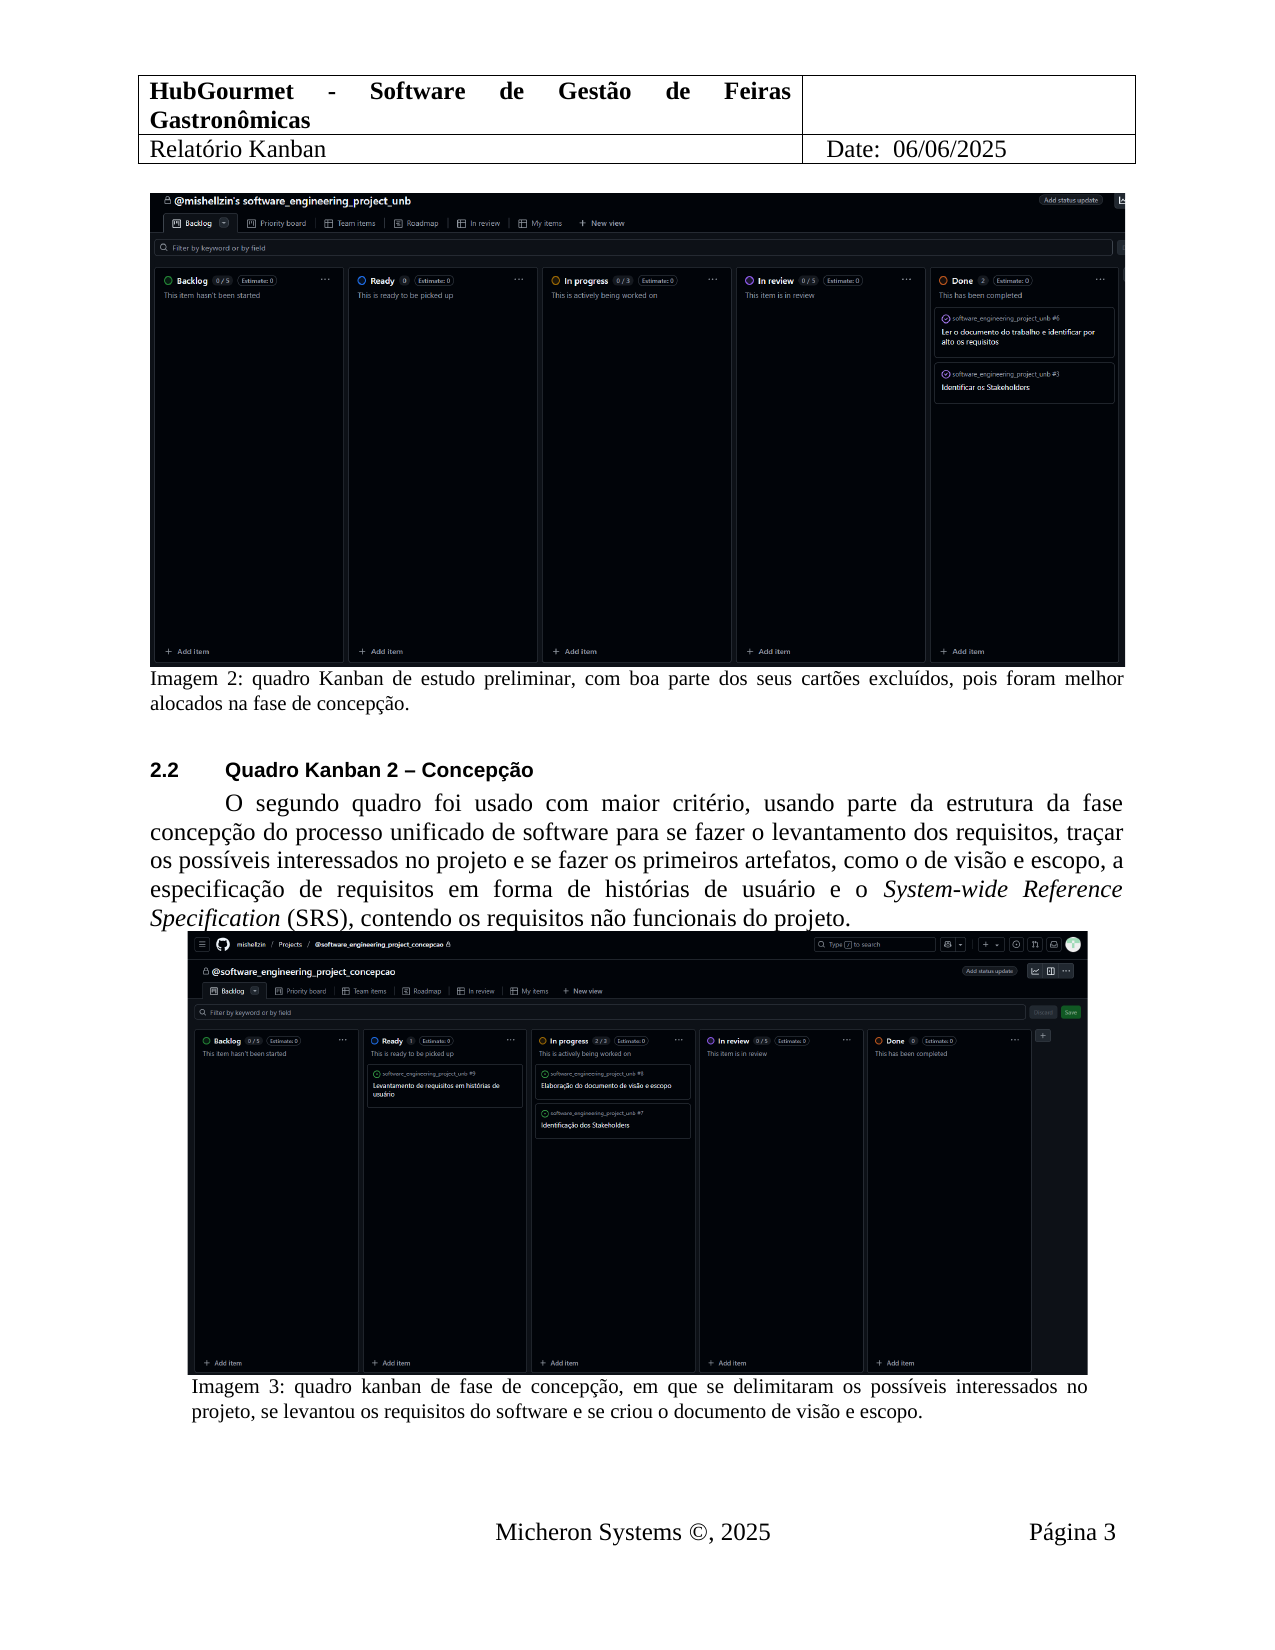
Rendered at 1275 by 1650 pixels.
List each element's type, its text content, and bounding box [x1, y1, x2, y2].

text Imagem 2: quadro Kanban de estudo preliminar, com boa parte dos seus cartões excluídos, pois foram melhor alocados na fase de concepção. [150, 667, 1125, 715]
text O segundo quadro foi usado com maior critério, usando parte da estrutura da fase concepção do processo unificado de software para se fazer o levantamento dos requisitos, traçar os possíveis interessados no projeto e se fazer os primeiros artefatos, como o de visão e escopo, a especificação de requisitos em forma de histórias de usuário e o System-wide Reference Specification (SRS), contendo os requisitos não funcionais do projeto. [150, 788, 1125, 932]
picture [150, 193, 1125, 667]
subtitle Quadro Kanban 2 – Concepção [150, 757, 1125, 782]
picture [187, 931, 1088, 1375]
text Imagem 3: quadro kanban de fase de concepção, em que se delimitaram os possíveis interessados no projeto, se levantou os requisitos do software e se criou o documento de visão e escopo. [191, 932, 1089, 1423]
